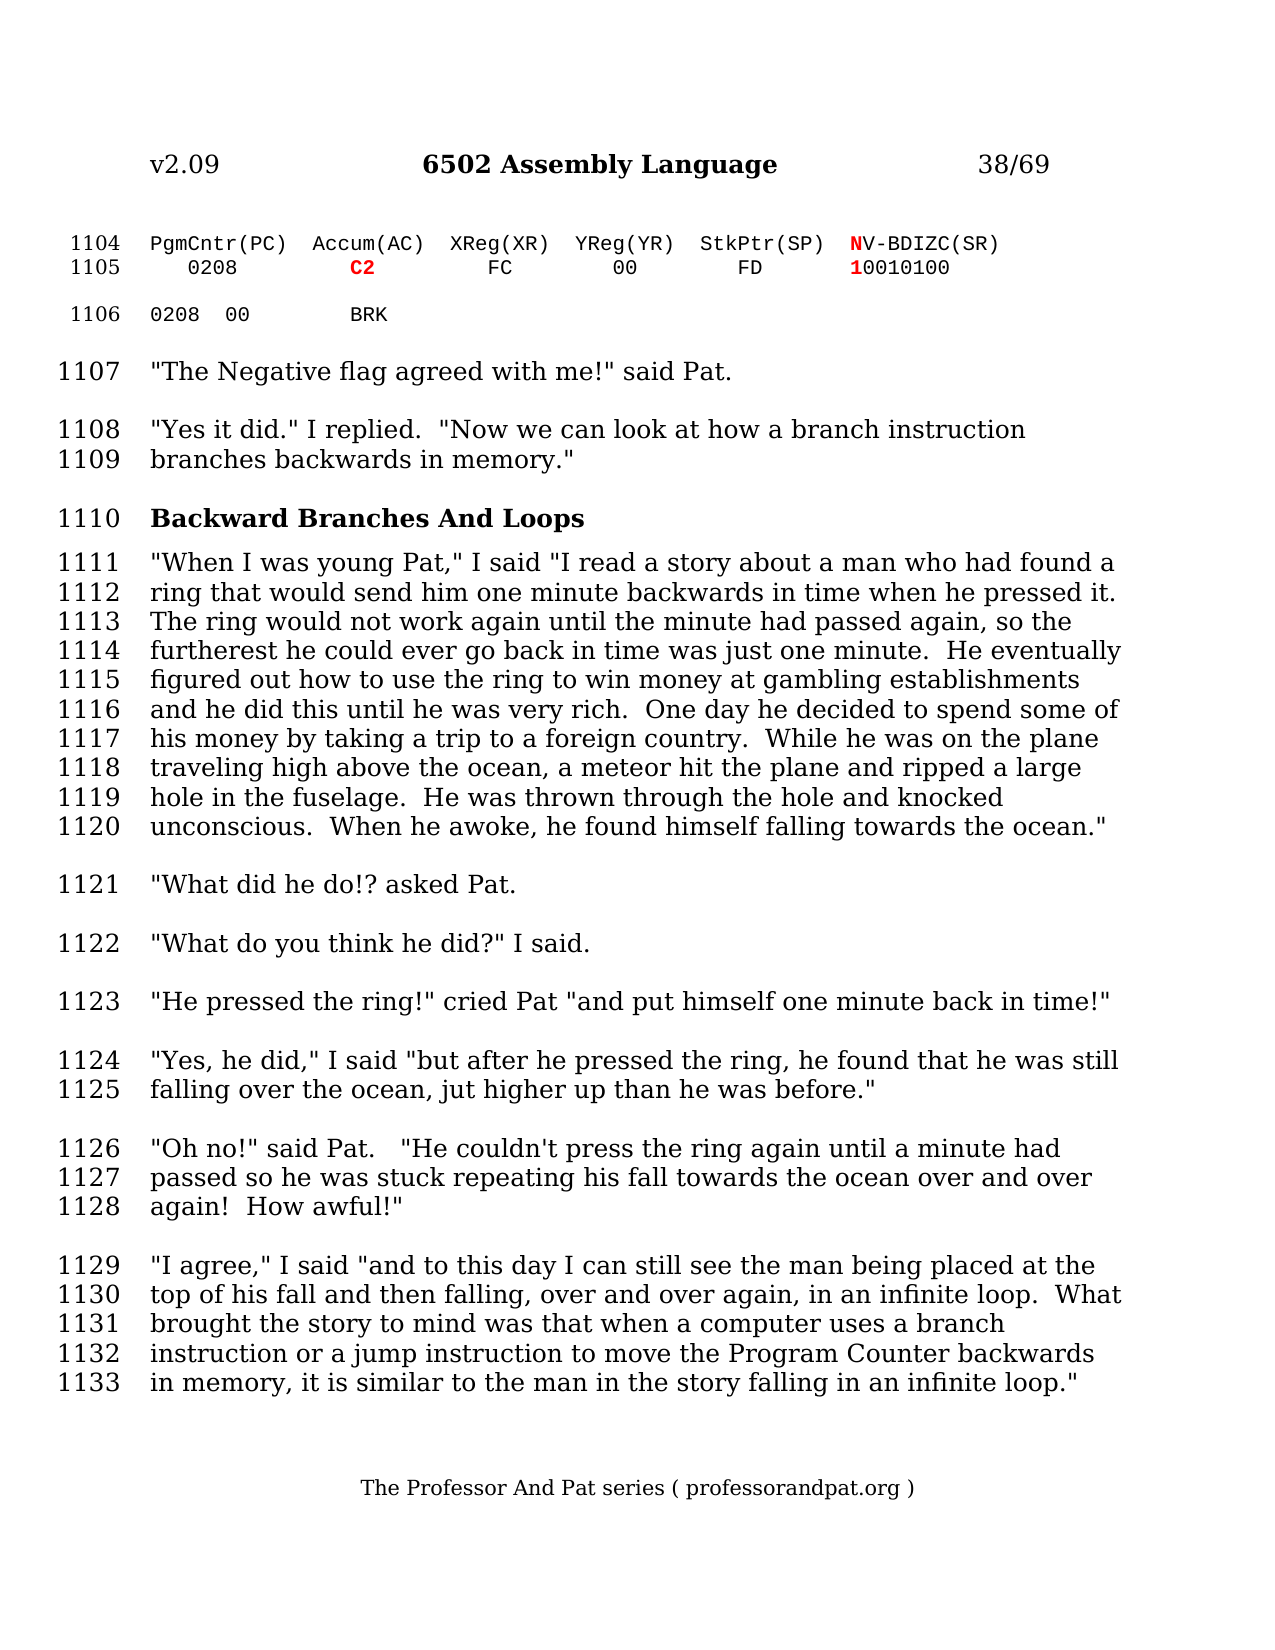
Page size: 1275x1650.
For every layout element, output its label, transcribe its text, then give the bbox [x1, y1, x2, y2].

text "Yes it did." I replied. "Now we can look at how a branch instruction branches backwards in memory." [150, 416, 1125, 474]
text 0208 00 BRK [150, 304, 1125, 328]
text "He pressed the ring!" cried Pat "and put himself one minute back in time!" [150, 988, 1125, 1017]
text "The Negative flag agreed with me!" said Pat. [150, 357, 1125, 386]
text "What did he do!? asked Pat. [150, 871, 1125, 900]
text "I agree," I said "and to this day I can still see the man being placed at the top of his fall and then falling, over and over again, in an infinite loop. What brought the story to mind was that when a computer uses a branch instruction or a jump instruction to move the Program Counter backwards in memory, it is similar to the man in the story falling in an infinite loop." [150, 1251, 1125, 1397]
text "Yes, he did," I said "but after he pressed the ring, he found that he was still falling over the ocean, jut higher up than he was before." [150, 1046, 1125, 1105]
text 0208 C2 FC 00 FD 10010100 [150, 257, 1125, 281]
text "What do you think he did?" I said. [150, 929, 1125, 958]
text PgmCntr(PC) Accum(AC) XReg(XR) YReg(YR) StkPtr(SP) NV-BDIZC(SR) [150, 233, 1125, 257]
text "Oh no!" said Pat. "He couldn't press the ring again until a minute had passed so he was stuck repeating his fall towards the ocean over and over again! How awful!" [150, 1134, 1125, 1222]
text "When I was young Pat," I said "I read a story about a man who had found a ring that would send him one minute backwards in time when he pressed it. The ring would not work again until the minute had passed again, so the furtherest he could ever go back in time was just one minute. He eventually figured out how to use the ring to win money at gambling establishments and he did this until he was very rich. One day he decided to spend some of his money by taking a trip to a foreign country. While he was on the plane traveling high above the ocean, a meteor hit the plane and ripped a large hole in the fuselage. He was thrown through the hole and knocked unconscious. When he awoke, he found himself falling towards the ocean." [150, 548, 1125, 841]
subtitle Backward Branches And Loops [150, 504, 1125, 533]
